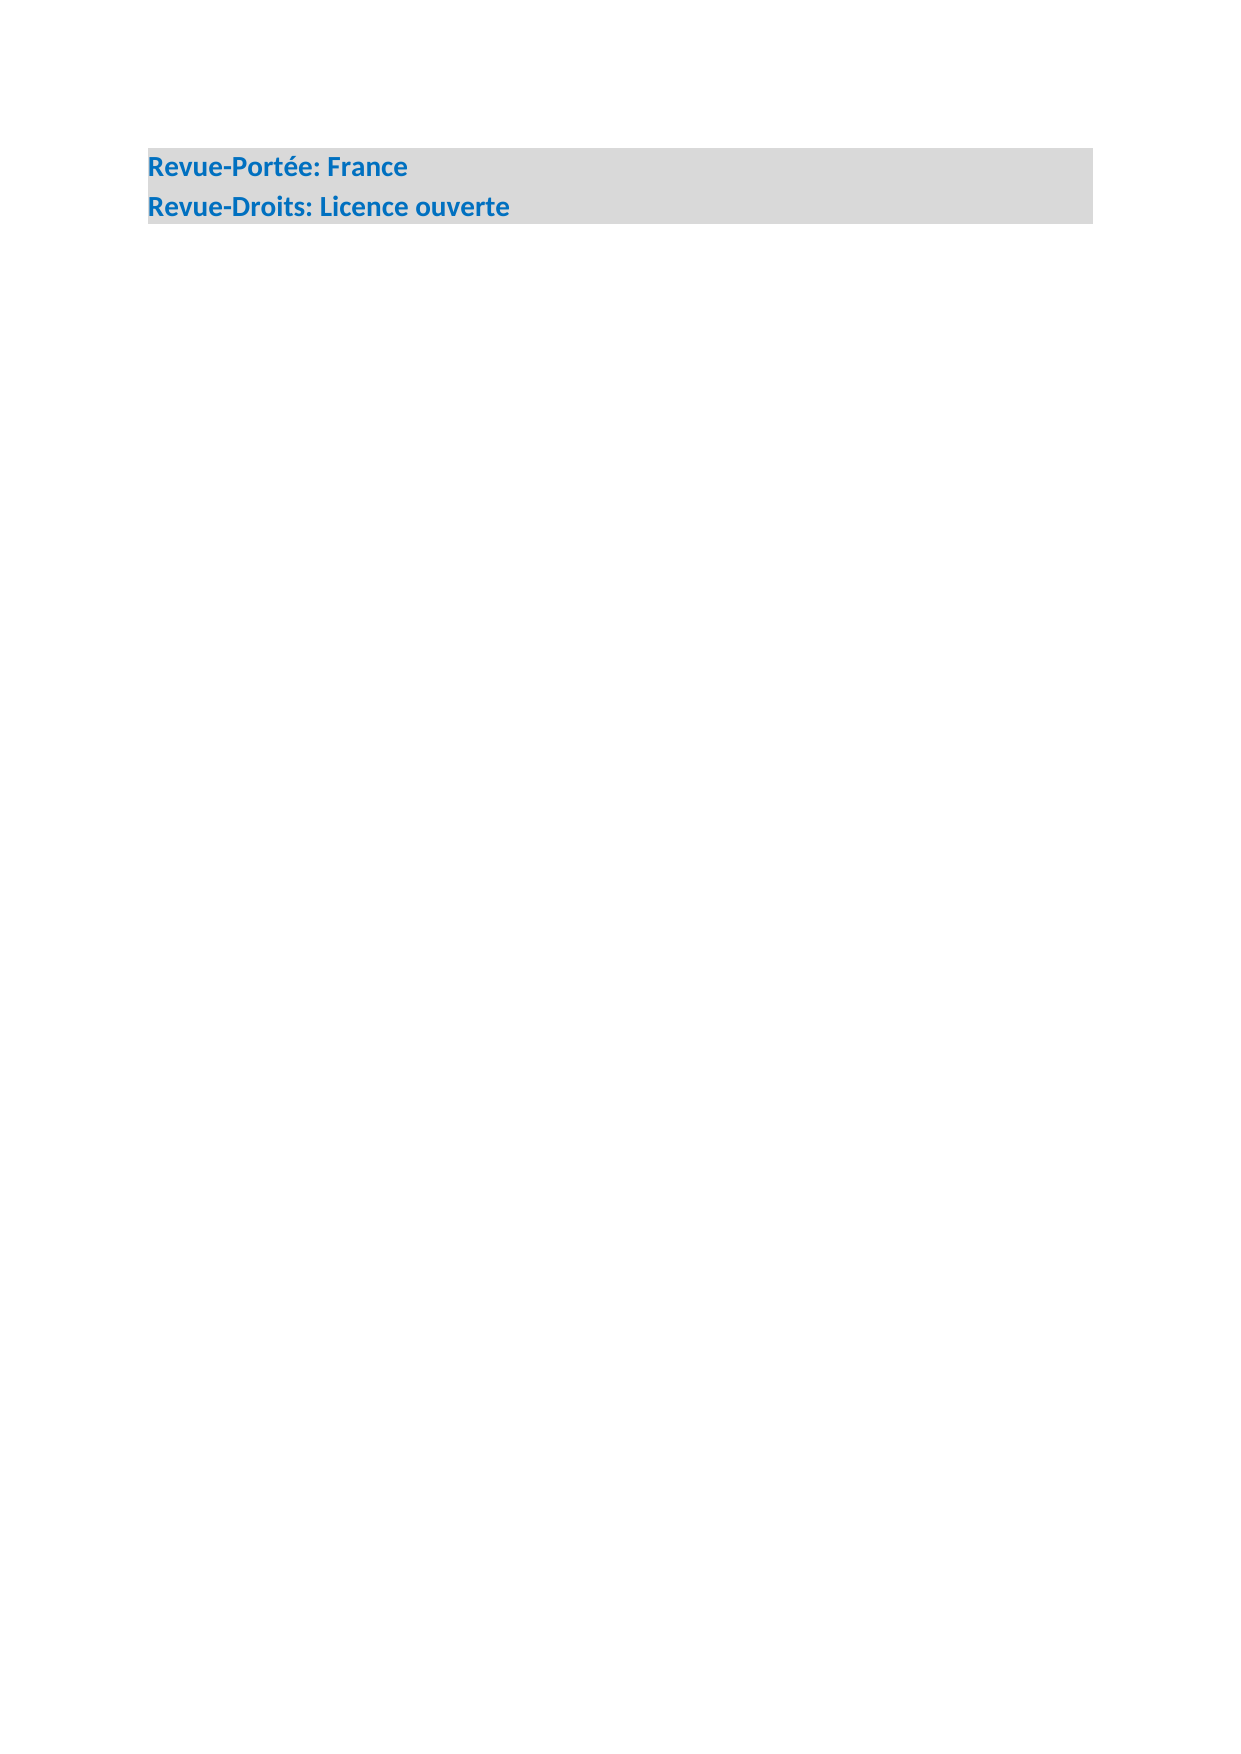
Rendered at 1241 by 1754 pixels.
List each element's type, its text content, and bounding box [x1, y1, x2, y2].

text Revue-Portée: France [148, 148, 1093, 183]
text Revue-Droits: Licence ouverte [148, 188, 1093, 224]
